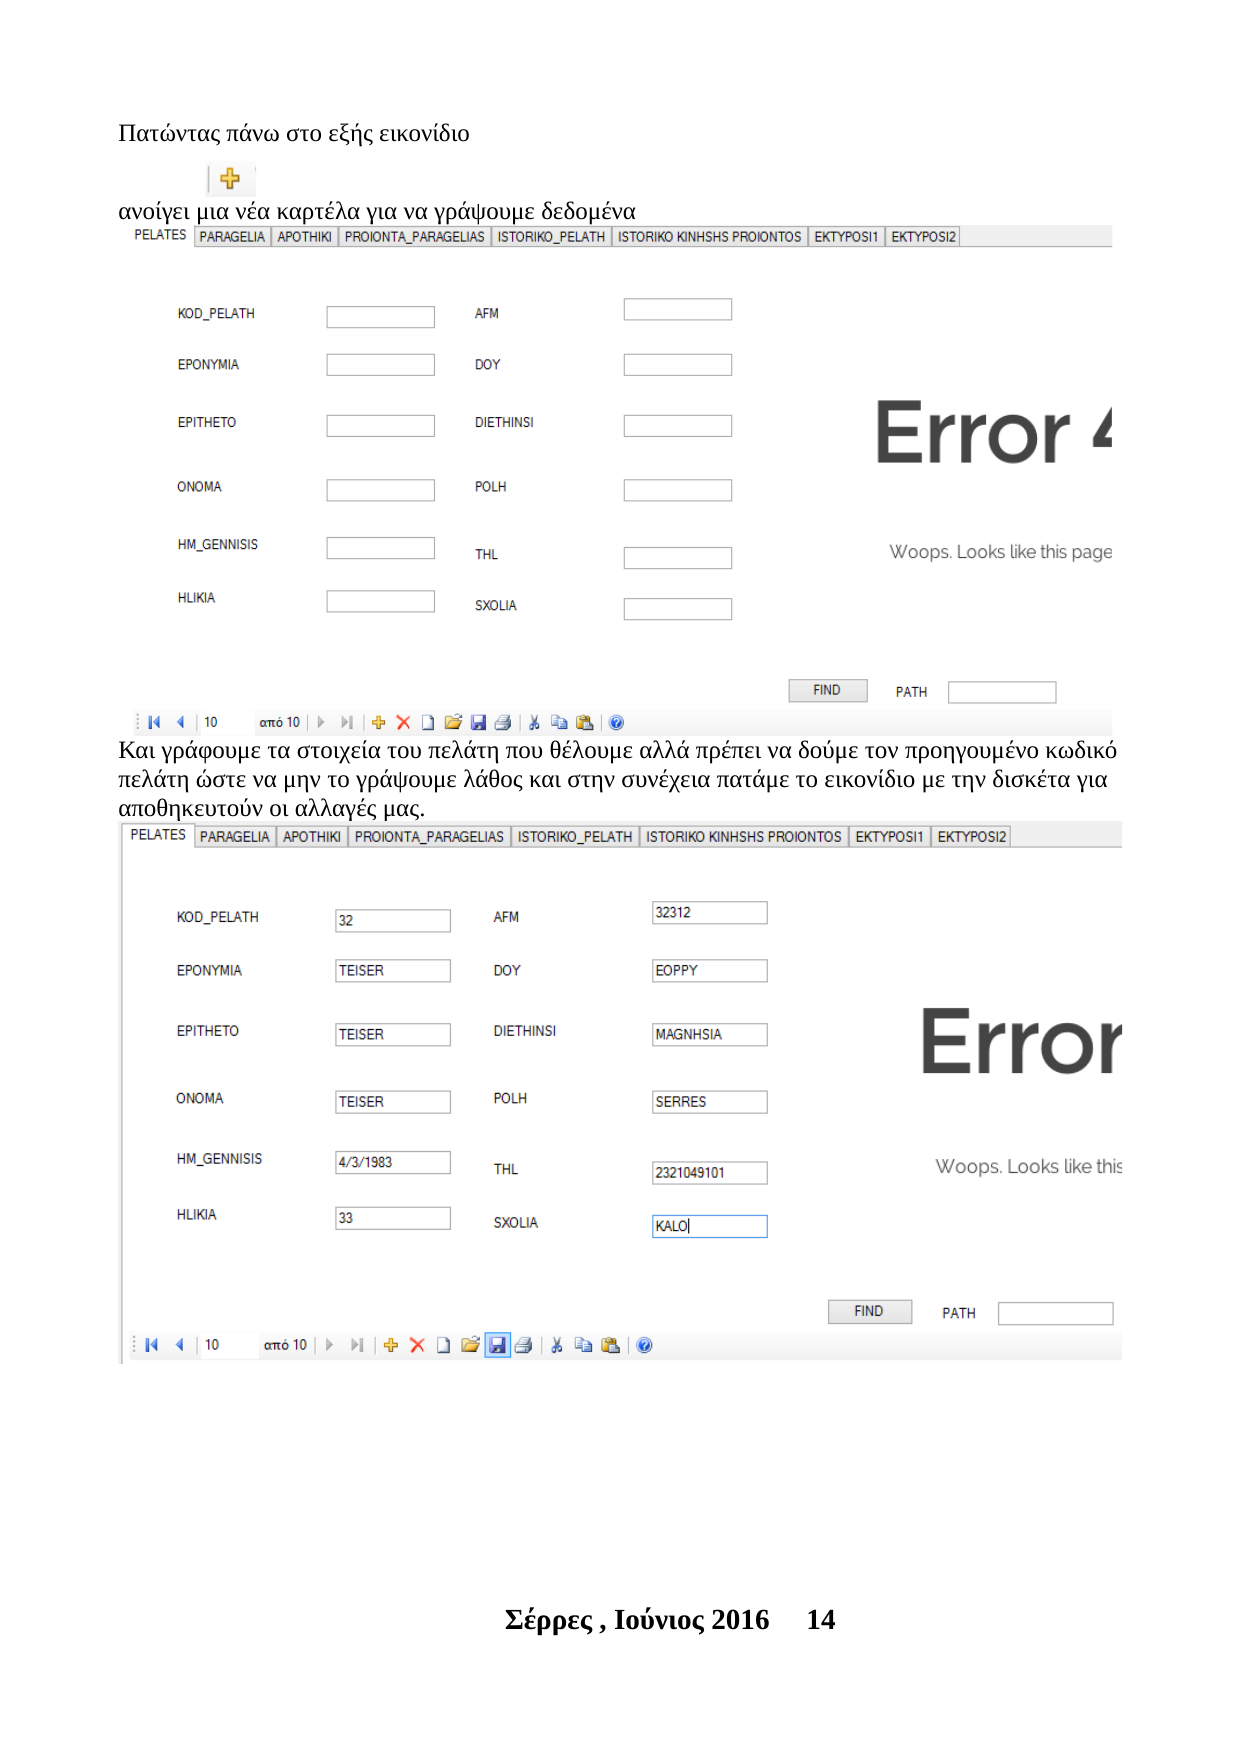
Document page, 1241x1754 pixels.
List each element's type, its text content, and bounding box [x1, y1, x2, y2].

text Και γράφουμε τα στοιχεία του πελάτη που θέλουμε αλλά πρέπει να δούμε τον προηγουμένο κωδικό πελάτη ώστε να μην το γράψουμε λάθος και στην συνέχεια πατάμε το εικονίδιο με την δισκέτα για αποθηκευτούν οι αλλαγές μας. [118, 225, 1122, 821]
text Πατώντας πάνω στο εξής εικονίδιο [118, 118, 1122, 147]
text ανοίγει μια νέα καρτέλα για να γράψουμε δεδομένα [118, 147, 1122, 225]
